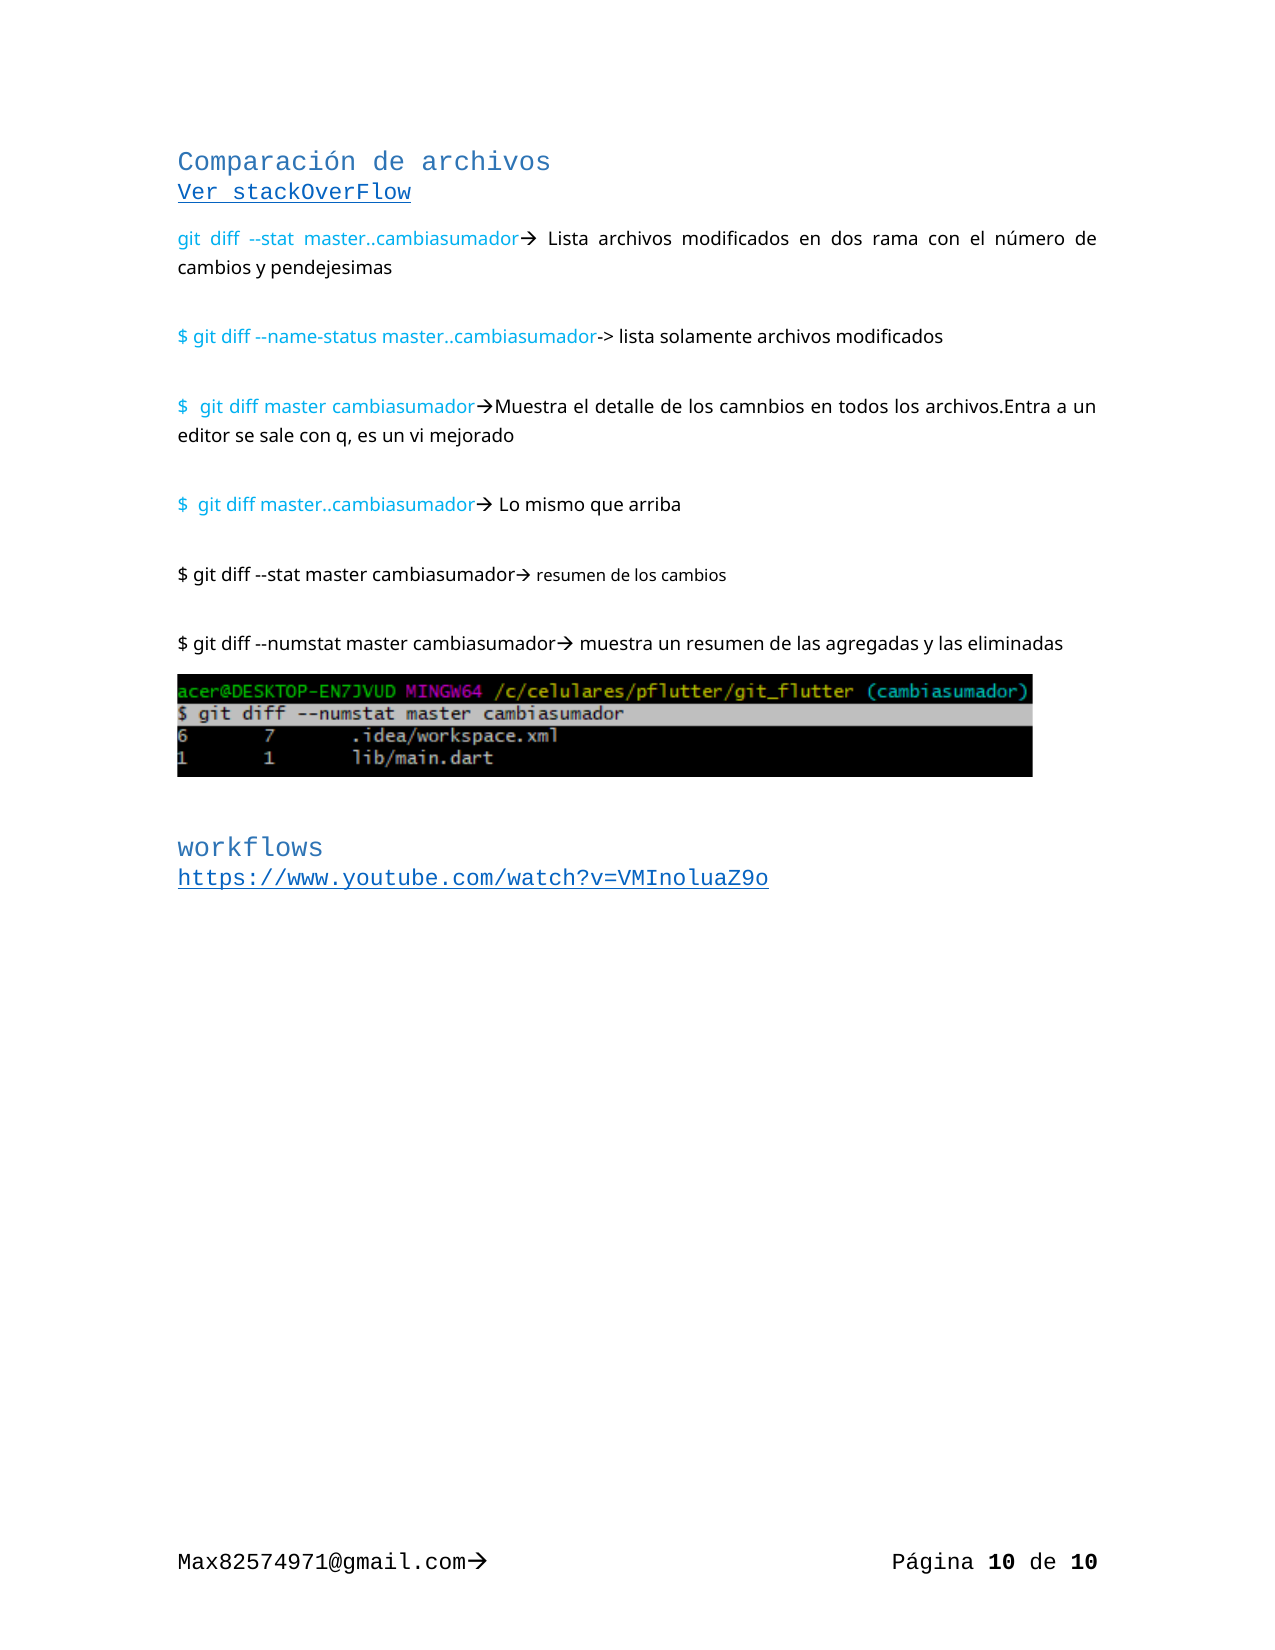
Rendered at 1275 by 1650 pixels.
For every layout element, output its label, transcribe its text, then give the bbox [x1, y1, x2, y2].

text $ git diff --stat master cambiasumador resumen de los cambios [177, 561, 1098, 587]
text $ git diff master cambiasumadorMuestra el detalle de los camnbios en todos los archivos.Entra a un editor se sale con q, es un vi mejorado [177, 393, 1098, 448]
text git diff --stat master..cambiasumador Lista archivos modificados en dos rama con el número de cambios y pendejesimas [177, 225, 1098, 280]
text https://www.youtube.com/watch?v=VMInoluaZ9o [177, 867, 1098, 892]
picture [177, 674, 1033, 777]
text Ver stackOverFlow [177, 181, 1098, 207]
subtitle Comparación de archivos [177, 148, 1098, 178]
subtitle workflows [177, 833, 1098, 864]
text $ git diff --numstat master cambiasumador muestra un resumen de las agregadas y las eliminadas [177, 631, 1098, 656]
text $ git diff master..cambiasumador Lo mismo que arriba [177, 492, 1098, 517]
text $ git diff --name-status master..cambiasumador-> lista solamente archivos modificados [177, 324, 1098, 349]
